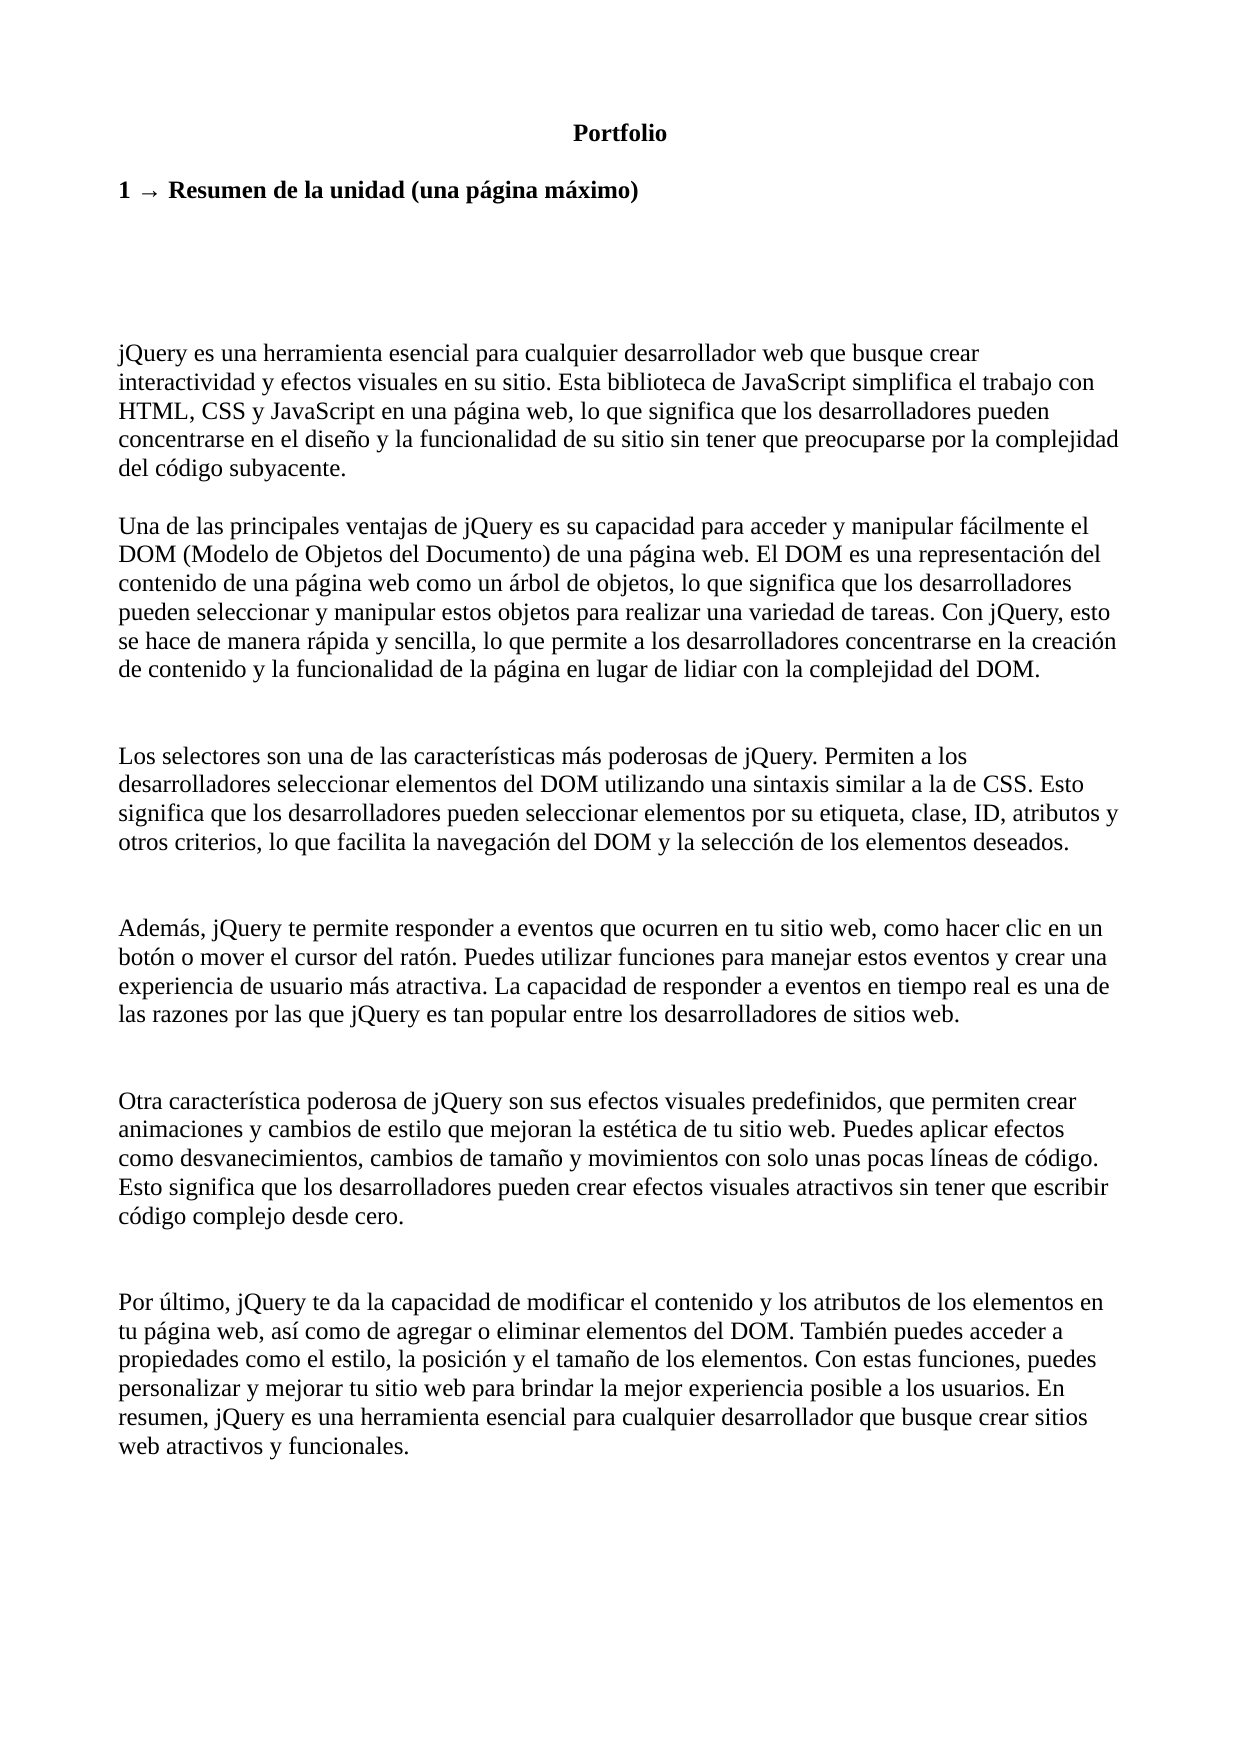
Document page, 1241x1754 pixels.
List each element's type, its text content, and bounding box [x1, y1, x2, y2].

text Los selectores son una de las características más poderosas de jQuery. Permiten a los desarrolladores seleccionar elementos del DOM utilizando una sintaxis similar a la de CSS. Esto significa que los desarrolladores pueden seleccionar elementos por su etiqueta, clase, ID, atributos y otros criterios, lo que facilita la navegación del DOM y la selección de los elementos deseados. [118, 741, 1122, 856]
text Además, jQuery te permite responder a eventos que ocurren en tu sitio web, como hacer clic en un botón o mover el cursor del ratón. Puedes utilizar funciones para manejar estos eventos y crear una experiencia de usuario más atractiva. La capacidad de responder a eventos en tiempo real es una de las razones por las que jQuery es tan popular entre los desarrolladores de sitios web. [118, 913, 1122, 1028]
text 1 → Resumen de la unidad (una página máximo) [118, 176, 1122, 204]
text Por último, jQuery te da la capacidad de modificar el contenido y los atributos de los elementos en tu página web, así como de agregar o eliminar elementos del DOM. También puedes acceder a propiedades como el estilo, la posición y el tamaño de los elementos. Con estas funciones, puedes personalizar y mejorar tu sitio web para brindar la mejor experiencia posible a los usuarios. En resumen, jQuery es una herramienta esencial para cualquier desarrollador que busque crear sitios web atractivos y funcionales. [118, 1287, 1122, 1459]
text Portfolio [118, 118, 1122, 147]
text jQuery es una herramienta esencial para cualquier desarrollador web que busque crear interactividad y efectos visuales en su sitio. Esta biblioteca de JavaScript simplifica el trabajo con HTML, CSS y JavaScript en una página web, lo que significa que los desarrolladores pueden concentrarse en el diseño y la funcionalidad de su sitio sin tener que preocuparse por la complejidad del código subyacente. [118, 338, 1122, 482]
text Otra característica poderosa de jQuery son sus efectos visuales predefinidos, que permiten crear animaciones y cambios de estilo que mejoran la estética de tu sitio web. Puedes aplicar efectos como desvanecimientos, cambios de tamaño y movimientos con solo unas pocas líneas de código. Esto significa que los desarrolladores pueden crear efectos visuales atractivos sin tener que escribir código complejo desde cero. [118, 1086, 1122, 1229]
text Una de las principales ventajas de jQuery es su capacidad para acceder y manipular fácilmente el DOM (Modelo de Objetos del Documento) de una página web. El DOM es una representación del contenido de una página web como un árbol de objetos, lo que significa que los desarrolladores pueden seleccionar y manipular estos objetos para realizar una variedad de tareas. Con jQuery, esto se hace de manera rápida y sencilla, lo que permite a los desarrolladores concentrarse en la creación de contenido y la funcionalidad de la página en lugar de lidiar con la complejidad del DOM. [118, 511, 1122, 683]
